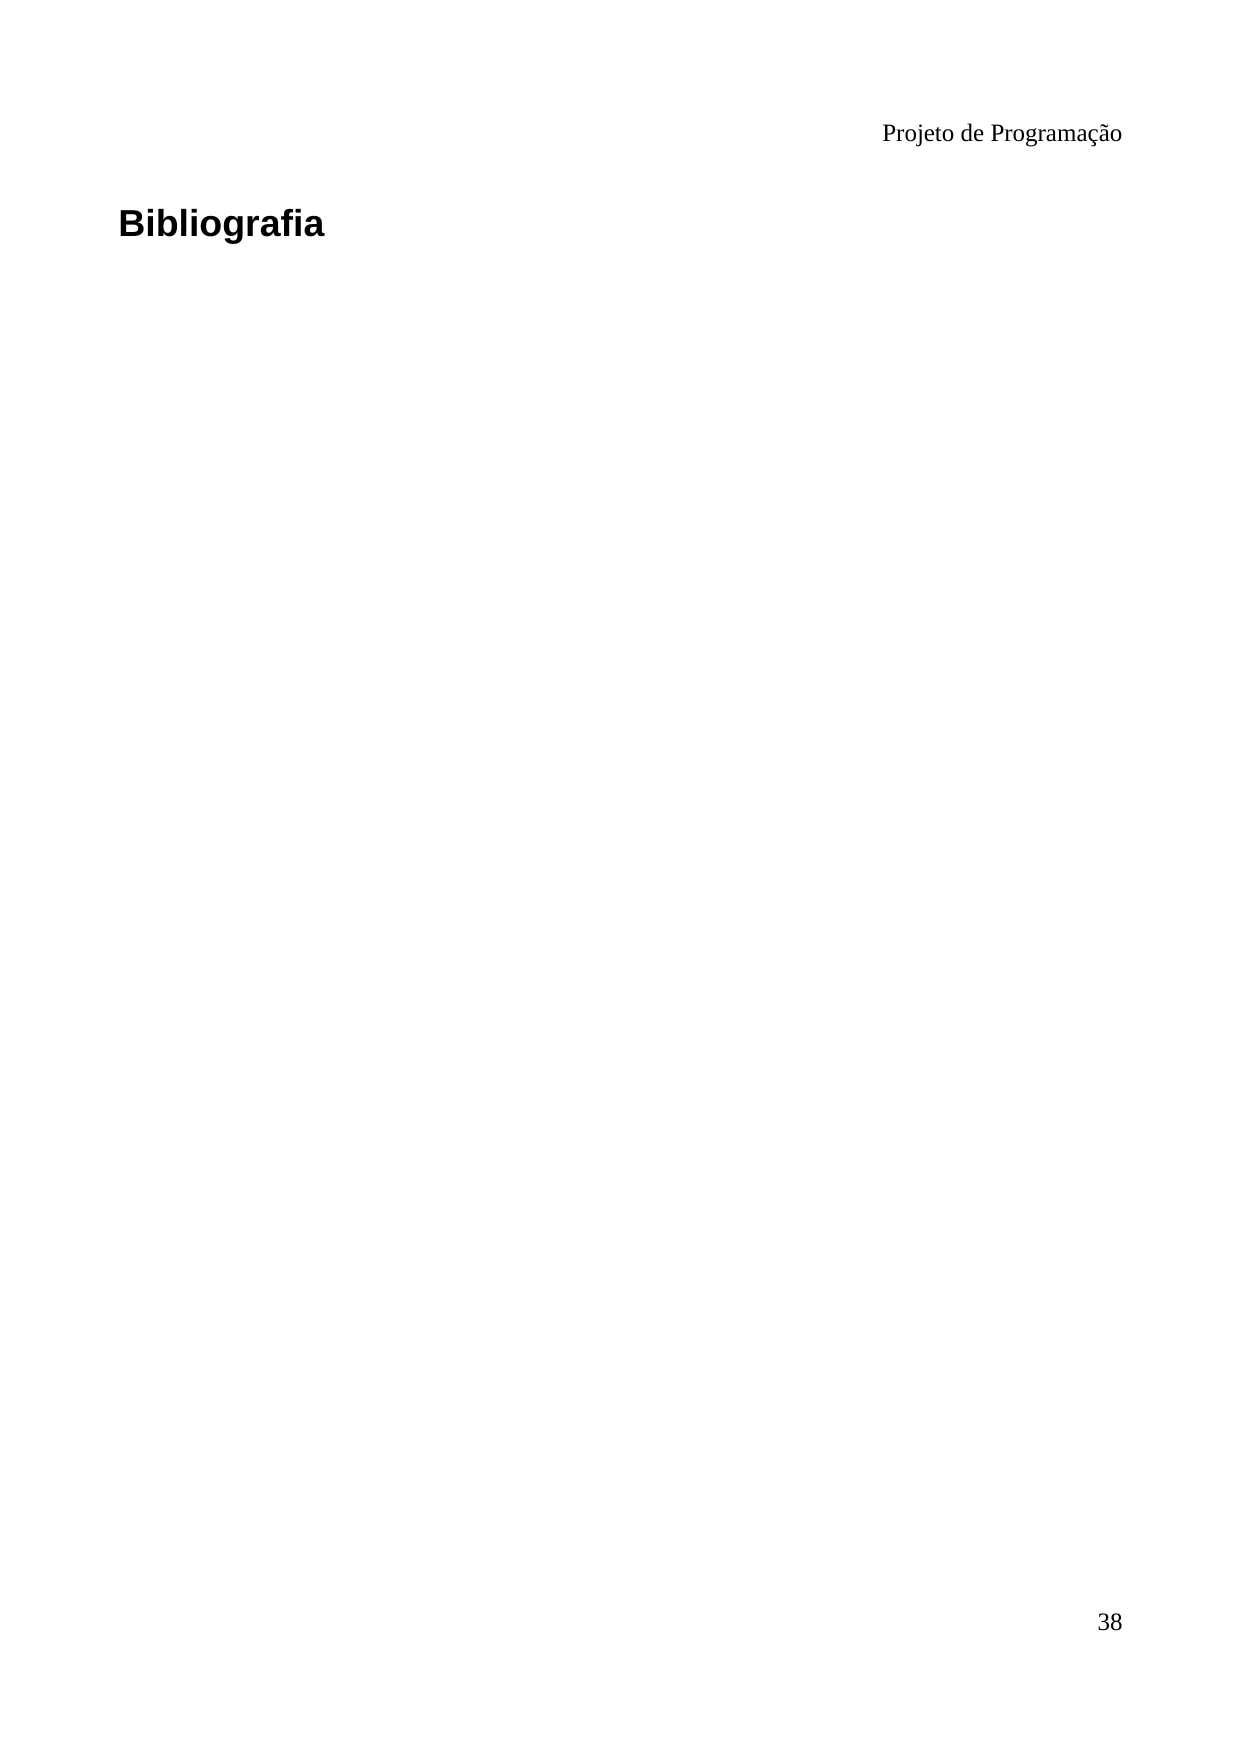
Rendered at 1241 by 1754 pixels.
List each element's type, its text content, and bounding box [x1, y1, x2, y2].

subtitle Bibliografia [118, 201, 1122, 244]
